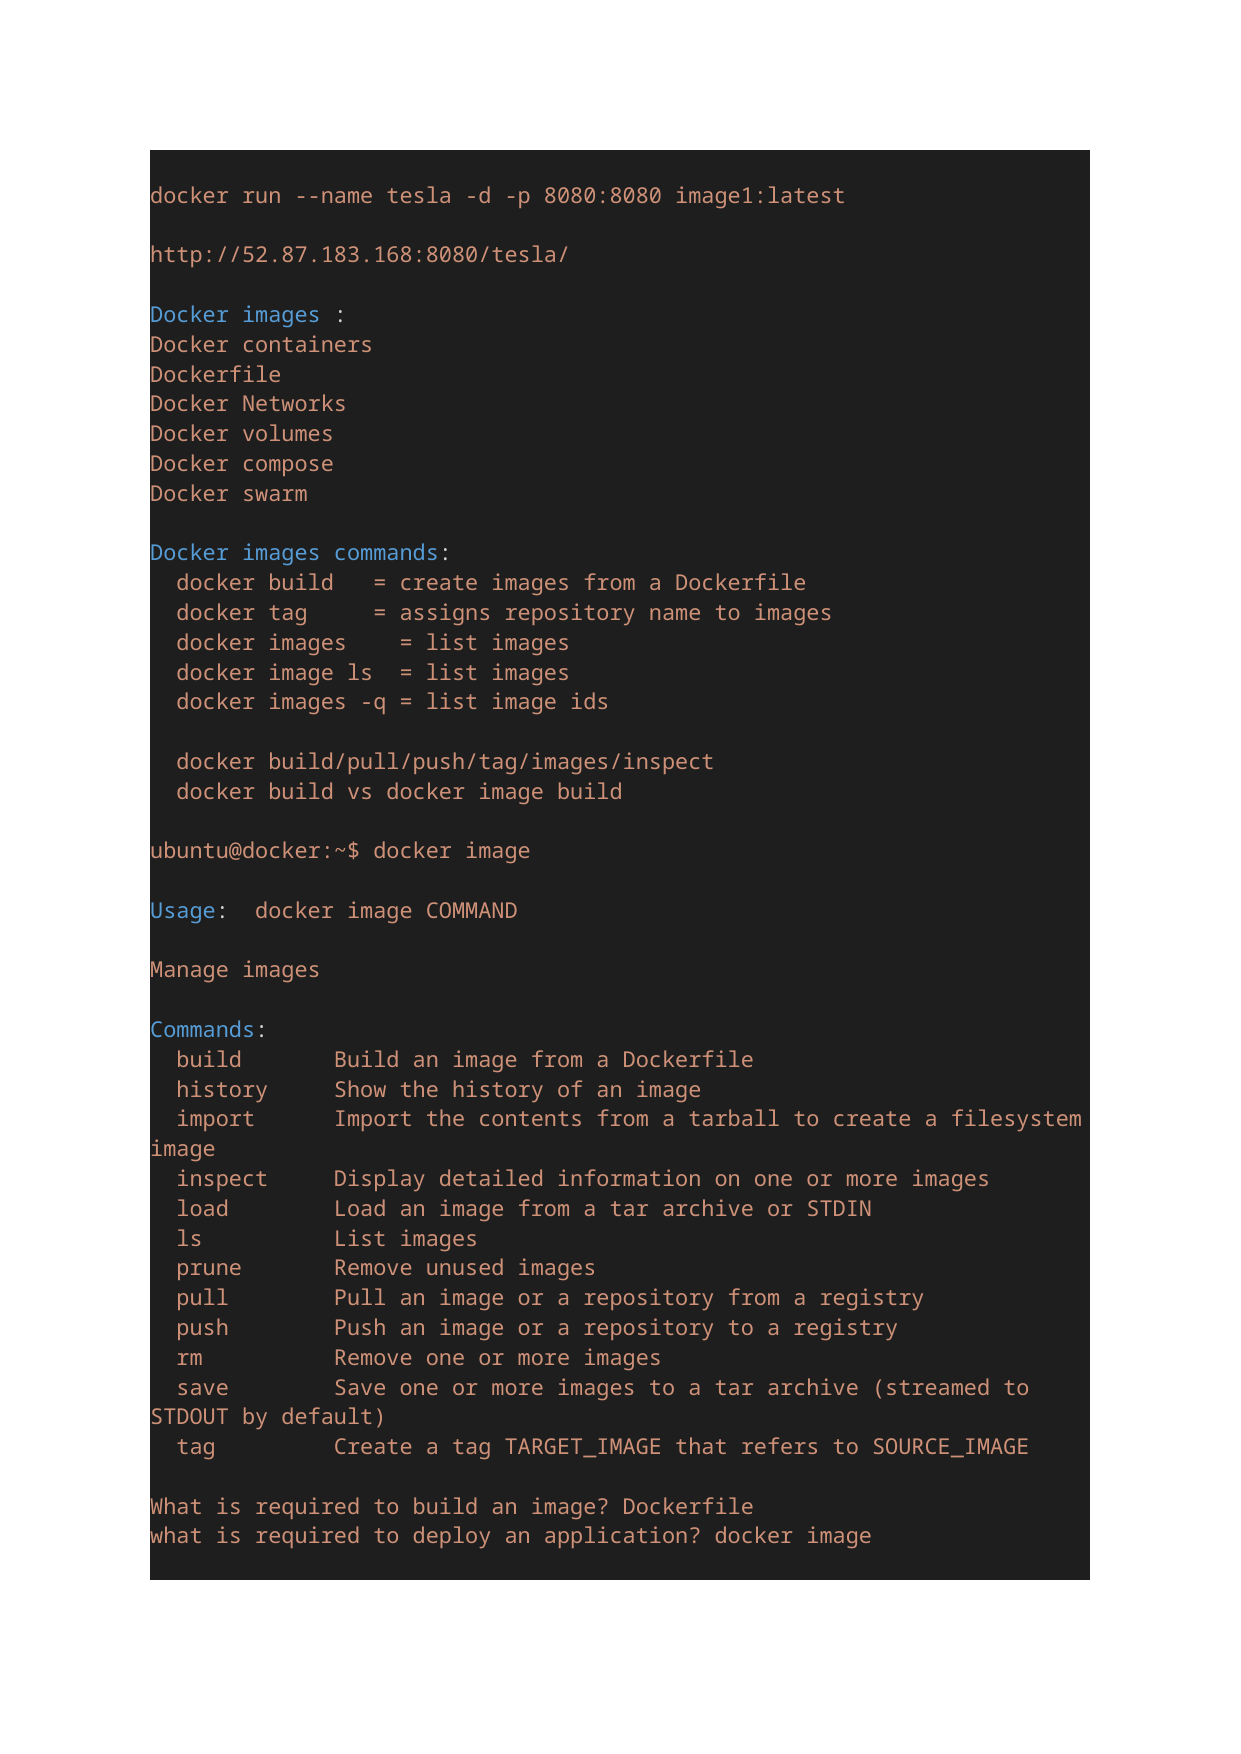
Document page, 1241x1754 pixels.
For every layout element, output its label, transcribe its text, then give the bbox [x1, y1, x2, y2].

text ubuntu@docker:~$ docker image [150, 835, 1090, 865]
text Docker Networks [150, 388, 1090, 418]
text docker build vs docker image build [150, 776, 1090, 805]
text Docker swarm [150, 478, 1090, 507]
text Usage: docker image COMMAND [150, 895, 1090, 924]
text prune Remove unused images [150, 1252, 1090, 1282]
text push Push an image or a repository to a registry [150, 1312, 1090, 1342]
text docker run --name tesla -d -p 8080:8080 image1:latest [150, 180, 1090, 209]
text docker images -q = list image ids [150, 686, 1090, 716]
text build Build an image from a Dockerfile [150, 1044, 1090, 1073]
text import Import the contents from a tarball to create a filesystem image [150, 1103, 1090, 1163]
text docker tag = assigns repository name to images [150, 597, 1090, 627]
text Commands: [150, 1014, 1090, 1044]
text what is required to deploy an application? docker image [150, 1520, 1090, 1550]
text Docker volumes [150, 418, 1090, 448]
text Manage images [150, 954, 1090, 984]
text Docker compose [150, 448, 1090, 478]
text http://52.87.183.168:8080/tesla/ [150, 239, 1090, 269]
text pull Pull an image or a repository from a registry [150, 1282, 1090, 1312]
text docker images = list images [150, 627, 1090, 656]
text rm Remove one or more images [150, 1342, 1090, 1371]
text What is required to build an image? Dockerfile [150, 1491, 1090, 1520]
text inspect Display detailed information on one or more images [150, 1163, 1090, 1193]
text Dockerfile [150, 358, 1090, 388]
text load Load an image from a tar archive or STDIN [150, 1193, 1090, 1222]
text docker build = create images from a Dockerfile [150, 567, 1090, 597]
text ls List images [150, 1222, 1090, 1252]
text Docker containers [150, 329, 1090, 358]
text save Save one or more images to a tar archive (streamed to STDOUT by default) [150, 1371, 1090, 1431]
text tag Create a tag TARGET_IMAGE that refers to SOURCE_IMAGE [150, 1431, 1090, 1461]
text docker build/pull/push/tag/images/inspect [150, 746, 1090, 776]
text Docker images : [150, 299, 1090, 329]
text history Show the history of an image [150, 1073, 1090, 1103]
text docker image ls = list images [150, 656, 1090, 686]
text Docker images commands: [150, 537, 1090, 567]
